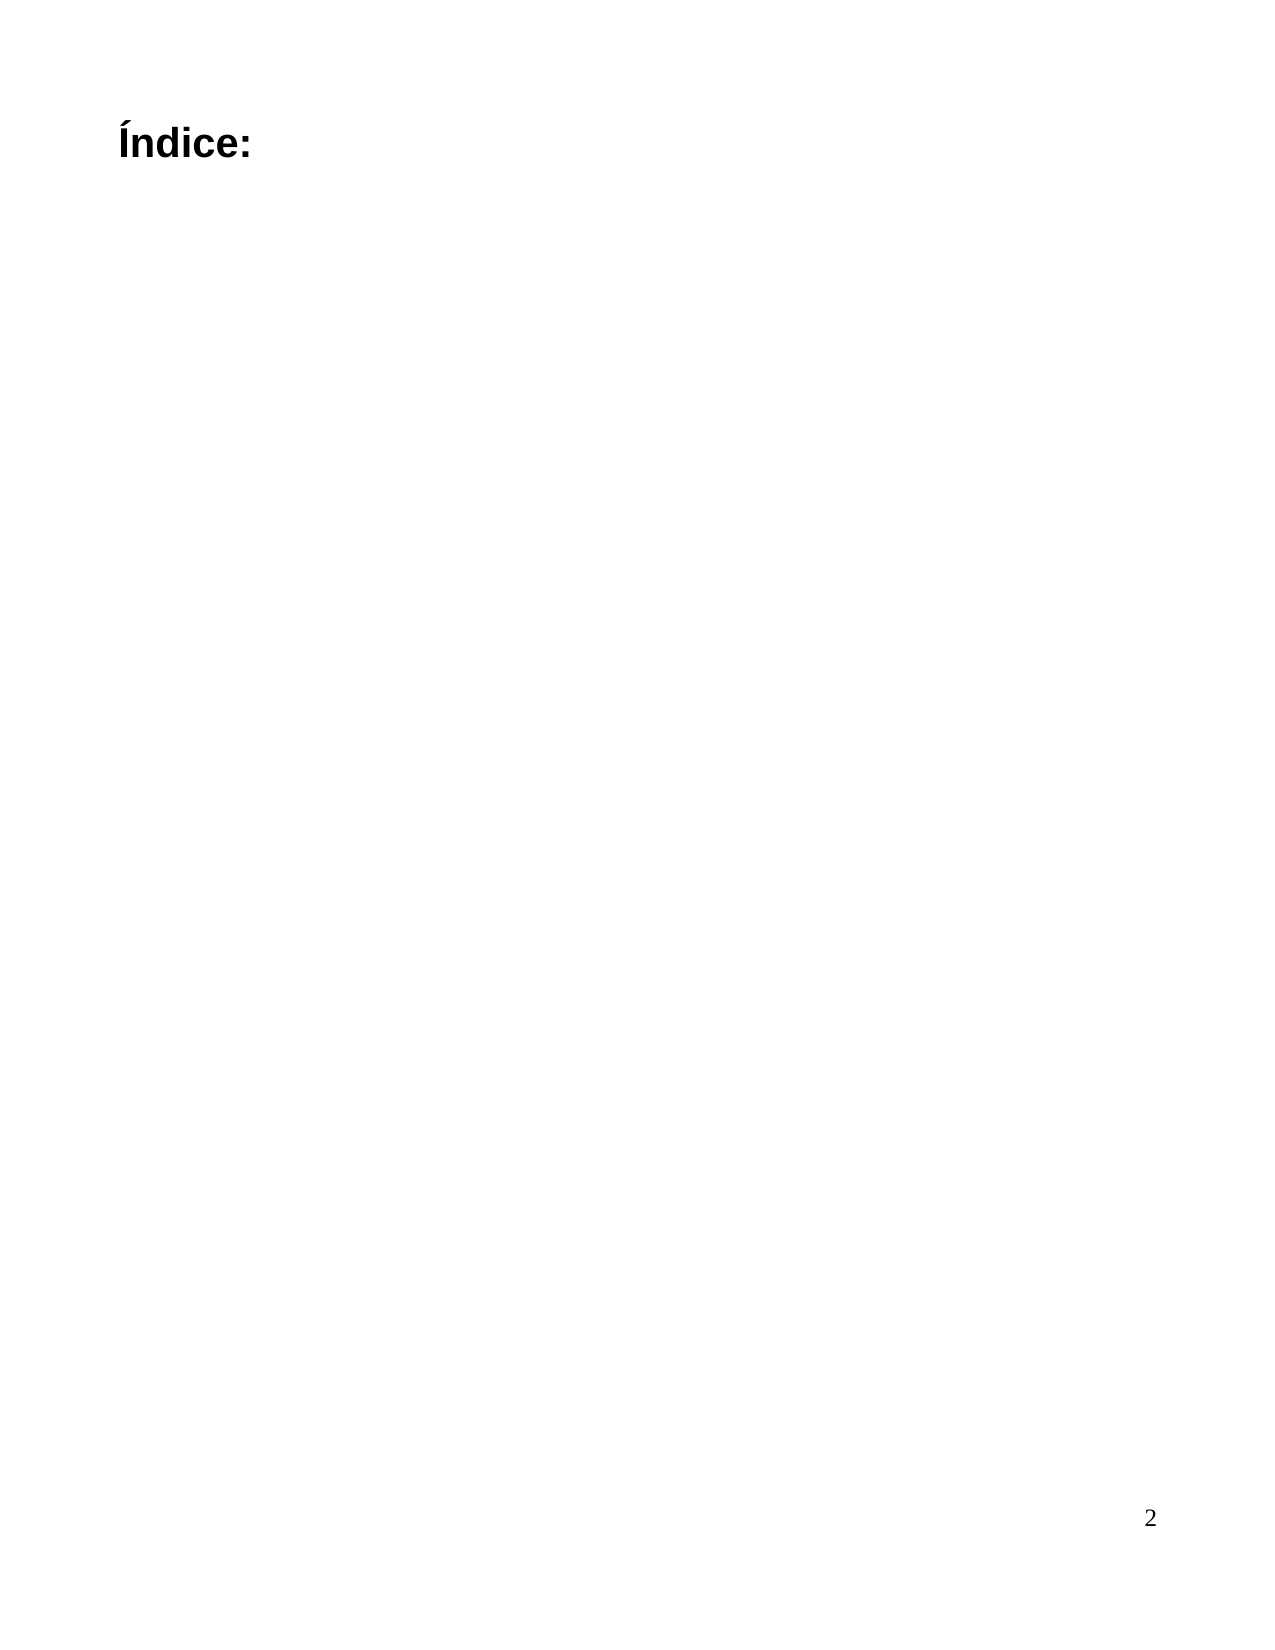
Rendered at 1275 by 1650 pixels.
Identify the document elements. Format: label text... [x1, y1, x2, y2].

subtitle Índice: [118, 118, 1157, 166]
